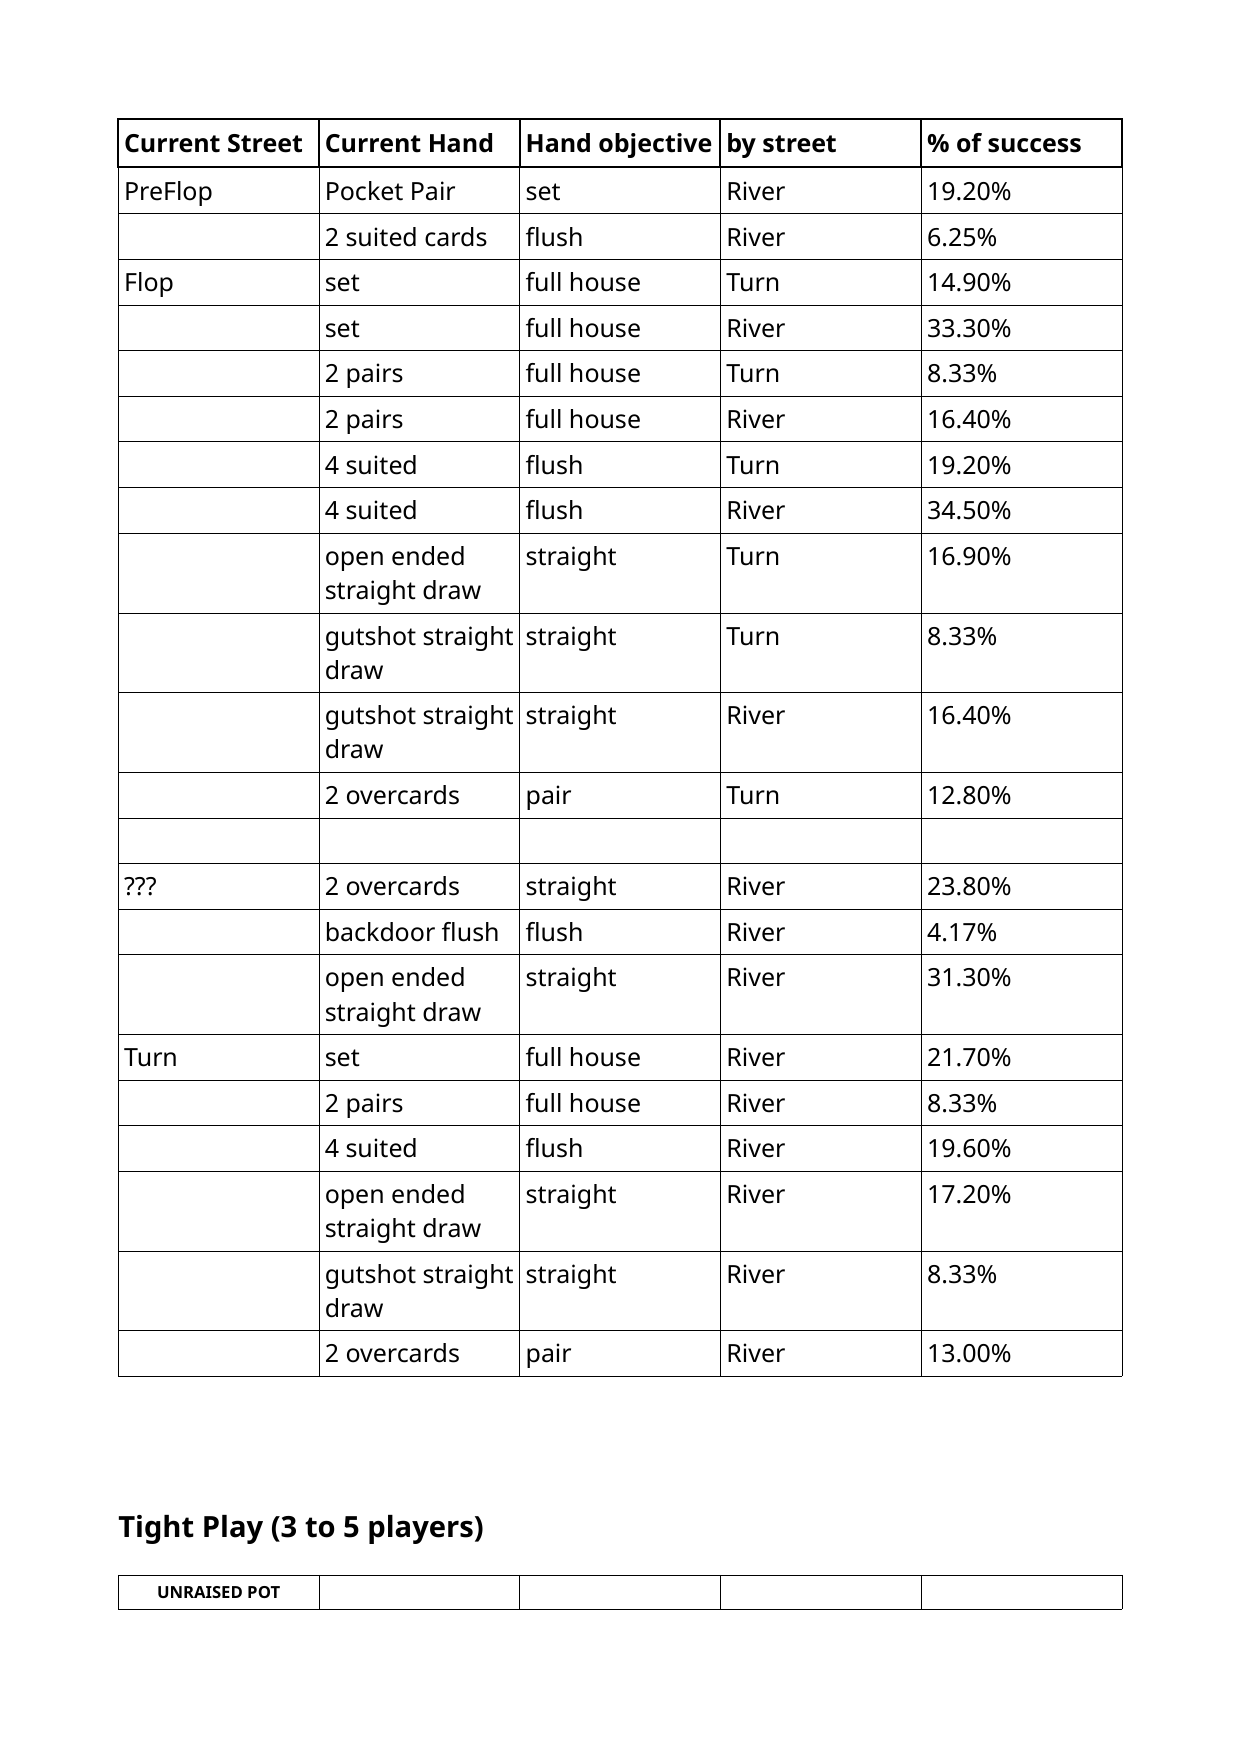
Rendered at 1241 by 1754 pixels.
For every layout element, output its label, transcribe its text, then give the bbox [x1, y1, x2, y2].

table_cell 17.20% [922, 1172, 1122, 1251]
table_cell full house [520, 1081, 720, 1125]
table_cell straight [520, 864, 720, 909]
table_cell River [721, 864, 921, 909]
table_cell 4 suited [320, 488, 519, 533]
table_cell pair [520, 773, 720, 817]
table_header Current Street [119, 120, 318, 166]
table_cell 21.70% [922, 1035, 1122, 1079]
table_cell [119, 773, 319, 817]
table_cell set [320, 1035, 519, 1079]
table_header [520, 1576, 720, 1609]
table_cell Turn [721, 534, 921, 612]
table_cell 19.20% [922, 168, 1122, 213]
table_cell River [721, 168, 921, 213]
table_cell [119, 1172, 319, 1251]
table_cell full house [520, 351, 720, 396]
text Tight Play (3 to 5 players) [118, 1507, 1122, 1546]
table_cell [119, 693, 319, 772]
table_cell set [520, 168, 720, 213]
table_cell 2 pairs [320, 1081, 519, 1125]
table_header by street [721, 120, 920, 166]
table_cell 4.17% [922, 910, 1122, 954]
table_cell River [721, 1172, 921, 1251]
table_cell [119, 819, 319, 863]
table_cell River [721, 1126, 921, 1171]
table_cell ??? [119, 864, 319, 909]
table_cell 4 suited [320, 1126, 519, 1171]
table_cell 6.25% [922, 214, 1122, 259]
table_cell open ended straight draw [320, 1172, 519, 1251]
table_cell straight [520, 534, 720, 612]
table_cell gutshot straight draw [320, 614, 519, 692]
table_cell [119, 214, 319, 259]
table_cell 23.80% [922, 864, 1122, 909]
table_cell flush [520, 910, 720, 954]
table_cell Flop [119, 260, 319, 304]
table_cell [119, 1252, 319, 1330]
table_cell River [721, 1331, 921, 1376]
table_cell flush [520, 488, 720, 533]
table_cell backdoor flush [320, 910, 519, 954]
table_cell set [320, 260, 519, 304]
table_cell full house [520, 260, 720, 304]
table_cell [119, 910, 319, 954]
table_cell River [721, 214, 921, 259]
table_cell 2 overcards [320, 773, 519, 817]
table_cell full house [520, 306, 720, 350]
table_cell [119, 306, 319, 350]
table_header [922, 1576, 1122, 1609]
table_cell River [721, 955, 921, 1034]
table_cell 16.90% [922, 534, 1122, 612]
table_cell [119, 534, 319, 612]
table_cell [119, 488, 319, 533]
table_cell 31.30% [922, 955, 1122, 1034]
table_cell full house [520, 397, 720, 441]
table_cell gutshot straight draw [320, 1252, 519, 1330]
table_cell 34.50% [922, 488, 1122, 533]
table_cell River [721, 306, 921, 350]
table_cell straight [520, 614, 720, 692]
table_cell 8.33% [922, 351, 1122, 396]
table_cell [119, 351, 319, 396]
table_cell [119, 1081, 319, 1125]
table_cell 33.30% [922, 306, 1122, 350]
table_cell straight [520, 1172, 720, 1251]
table_cell River [721, 1035, 921, 1079]
table_cell 19.20% [922, 442, 1122, 487]
table_cell Turn [721, 773, 921, 817]
table_cell Turn [721, 614, 921, 692]
table_cell straight [520, 693, 720, 772]
table_cell flush [520, 1126, 720, 1171]
table_cell Turn [721, 351, 921, 396]
table_cell pair [520, 1331, 720, 1376]
table_cell [119, 1331, 319, 1376]
table_cell [119, 442, 319, 487]
table_cell 16.40% [922, 693, 1122, 772]
table_cell 8.33% [922, 1081, 1122, 1125]
table_header Hand objective [521, 120, 719, 166]
table_cell 4 suited [320, 442, 519, 487]
table_cell Turn [721, 260, 921, 304]
table_cell 8.33% [922, 614, 1122, 692]
table_cell PreFlop [119, 168, 319, 213]
table_cell flush [520, 214, 720, 259]
table_cell [922, 819, 1122, 863]
table_cell 14.90% [922, 260, 1122, 304]
table_cell 2 pairs [320, 397, 519, 441]
table_cell 2 overcards [320, 1331, 519, 1376]
table_cell full house [520, 1035, 720, 1079]
table_cell River [721, 397, 921, 441]
table_cell [119, 955, 319, 1034]
table_cell [119, 614, 319, 692]
table_cell gutshot straight draw [320, 693, 519, 772]
table_header UNRAISED POT [119, 1576, 319, 1609]
table_cell 8.33% [922, 1252, 1122, 1330]
table_cell Turn [119, 1035, 319, 1079]
table_cell flush [520, 442, 720, 487]
table_cell River [721, 1252, 921, 1330]
table_cell [520, 819, 720, 863]
table_header Current Hand [320, 120, 519, 166]
table_cell River [721, 693, 921, 772]
table_cell 16.40% [922, 397, 1122, 441]
table_cell [721, 819, 921, 863]
table_cell set [320, 306, 519, 350]
table_cell straight [520, 1252, 720, 1330]
table_header [721, 1576, 921, 1609]
table_cell Pocket Pair [320, 168, 519, 213]
table_cell 2 overcards [320, 864, 519, 909]
table_cell 2 suited cards [320, 214, 519, 259]
table_cell [119, 397, 319, 441]
table_cell 2 pairs [320, 351, 519, 396]
table_cell 13.00% [922, 1331, 1122, 1376]
table_cell open ended straight draw [320, 534, 519, 612]
table_header [320, 1576, 519, 1609]
table_cell 19.60% [922, 1126, 1122, 1171]
table_cell open ended straight draw [320, 955, 519, 1034]
table_cell Turn [721, 442, 921, 487]
table_cell River [721, 910, 921, 954]
table_cell [320, 819, 519, 863]
table_cell River [721, 1081, 921, 1125]
table_cell 12.80% [922, 773, 1122, 817]
table_cell River [721, 488, 921, 533]
table_header % of success [922, 120, 1121, 166]
table_cell [119, 1126, 319, 1171]
table_cell straight [520, 955, 720, 1034]
